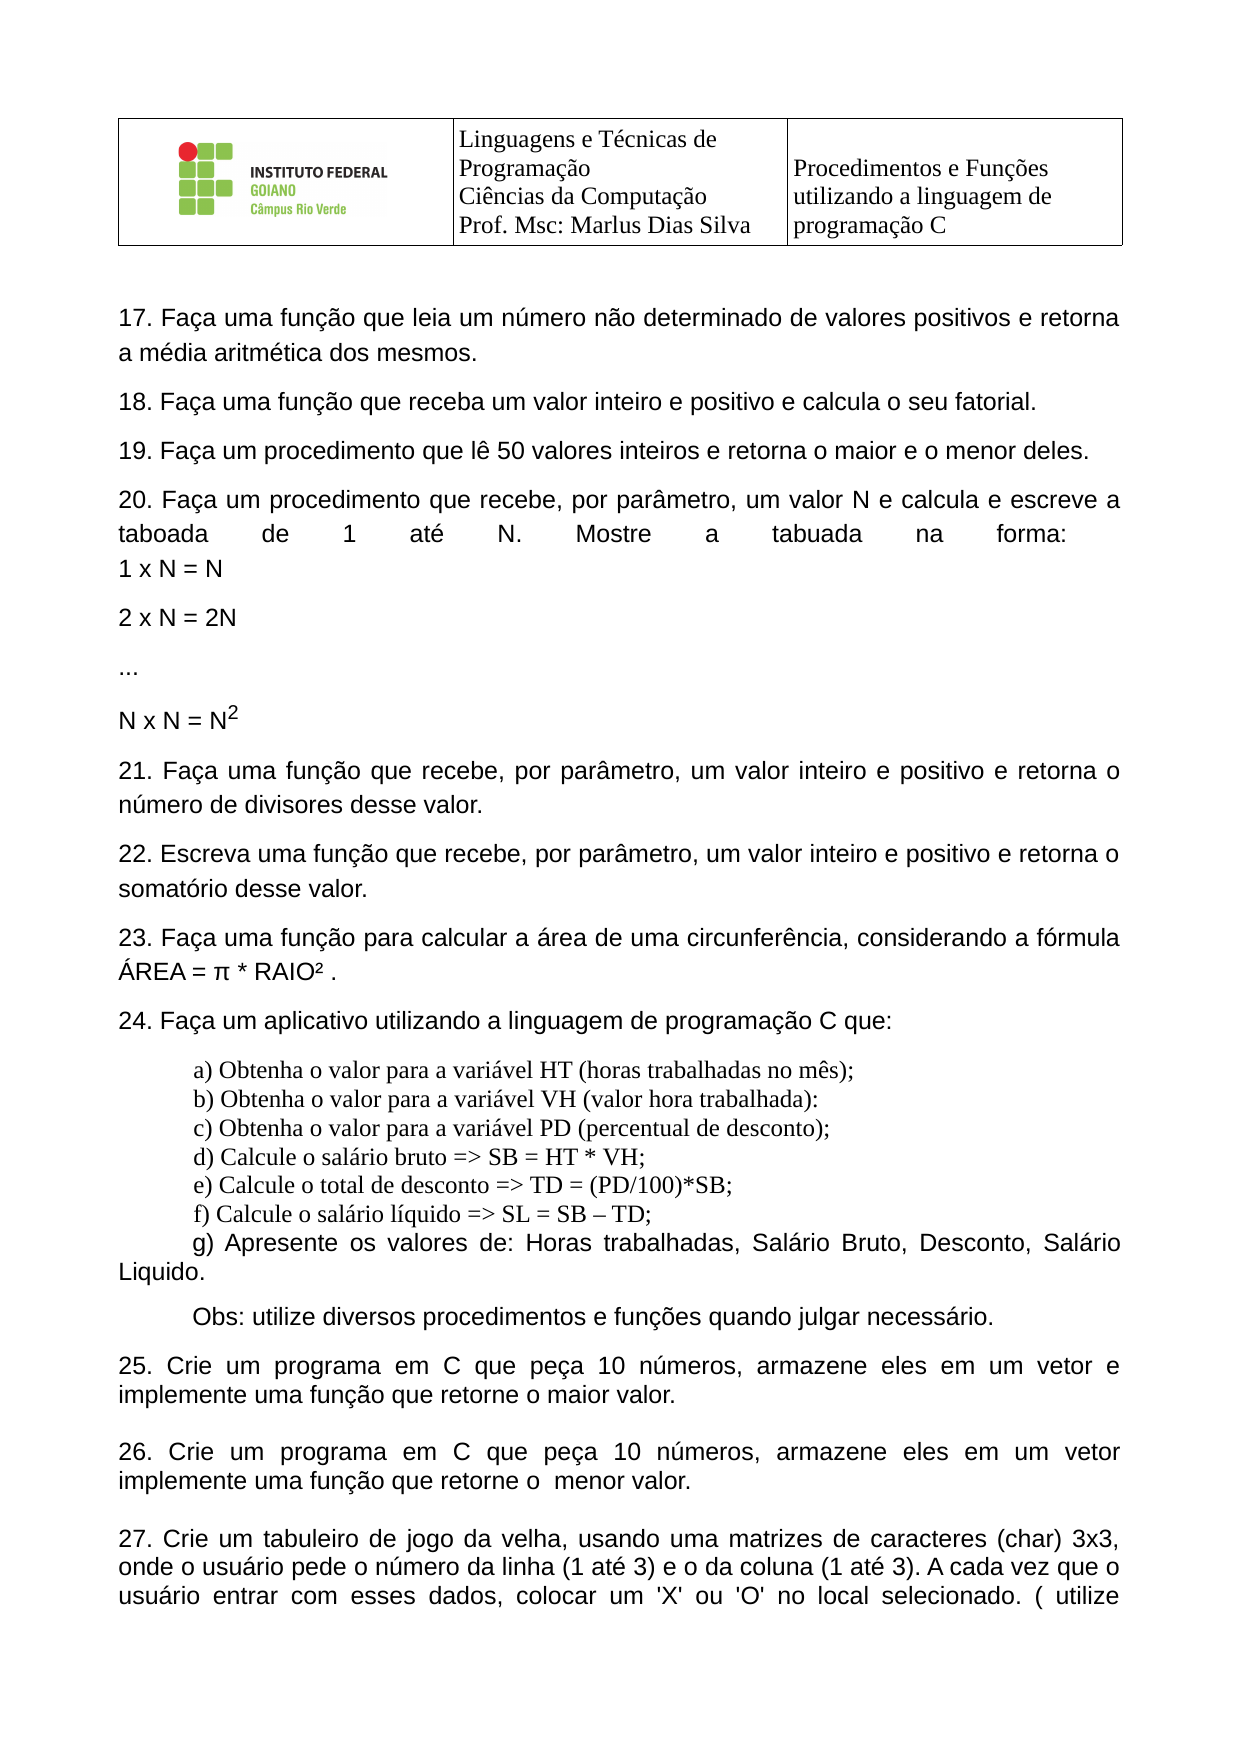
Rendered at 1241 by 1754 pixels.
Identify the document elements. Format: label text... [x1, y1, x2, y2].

text 20. Faça um procedimento que recebe, por parâmetro, um valor N e calcula e escreve a taboada de 1 até N. Mostre a tabuada na forma: 1 x N = N [118, 485, 1122, 582]
text N x N = N2 [118, 701, 1122, 734]
text 19. Faça um procedimento que lê 50 valores inteiros e retorna o maior e o menor deles. [118, 436, 1122, 464]
list f) Calcule o salário líquido => SL = SB – TD; [193, 1199, 1122, 1228]
list b) Obtenha o valor para a variável VH (valor hora trabalhada): [193, 1084, 1122, 1113]
text 26. Crie um programa em C que peça 10 números, armazene eles em um vetor implemente uma função que retorne o menor valor. [118, 1437, 1122, 1495]
text 2 x N = 2N [118, 603, 1122, 631]
text Obs: utilize diversos procedimentos e funções quando julgar necessário. [118, 1302, 1122, 1331]
picture [178, 142, 388, 217]
text 17. Faça uma função que leia um número não determinado de valores positivos e retorna a média aritmética dos mesmos. [118, 303, 1122, 366]
text 23. Faça uma função para calcular a área de uma circunferência, considerando a fórmula ÁREA = π * RAIO² . [118, 923, 1122, 986]
text 22. Escreva uma função que recebe, por parâmetro, um valor inteiro e positivo e retorna o somatório desse valor. [118, 839, 1122, 902]
list d) Calcule o salário bruto => SB = HT * VH; [193, 1142, 1122, 1170]
list a) Obtenha o valor para a variável HT (horas trabalhadas no mês); [193, 1055, 1122, 1084]
list e) Calcule o total de desconto => TD = (PD/100)*SB; [193, 1170, 1122, 1199]
text 27. Crie um tabuleiro de jogo da velha, usando uma matrizes de caracteres (char) 3x3, onde o usuário pede o número da linha (1 até 3) e o da coluna (1 até 3). A cada vez que o usuário entrar com esses dados, colocar um 'X' ou 'O' no local selecionado. ( utilize [118, 1523, 1122, 1610]
text ... [118, 652, 1122, 681]
text 25. Crie um programa em C que peça 10 números, armazene eles em um vetor e implemente uma função que retorne o maior valor. [118, 1351, 1122, 1408]
list c) Obtenha o valor para a variável PD (percentual de desconto); [193, 1113, 1122, 1142]
list g) Apresente os valores de: Horas trabalhadas, Salário Bruto, Desconto, Salário Liquido. [118, 1228, 1122, 1285]
text 18. Faça uma função que receba um valor inteiro e positivo e calcula o seu fatorial. [118, 387, 1122, 415]
text 24. Faça um aplicativo utilizando a linguagem de programação C que: [118, 1006, 1122, 1035]
text 21. Faça uma função que recebe, por parâmetro, um valor inteiro e positivo e retorna o número de divisores desse valor. [118, 756, 1122, 819]
